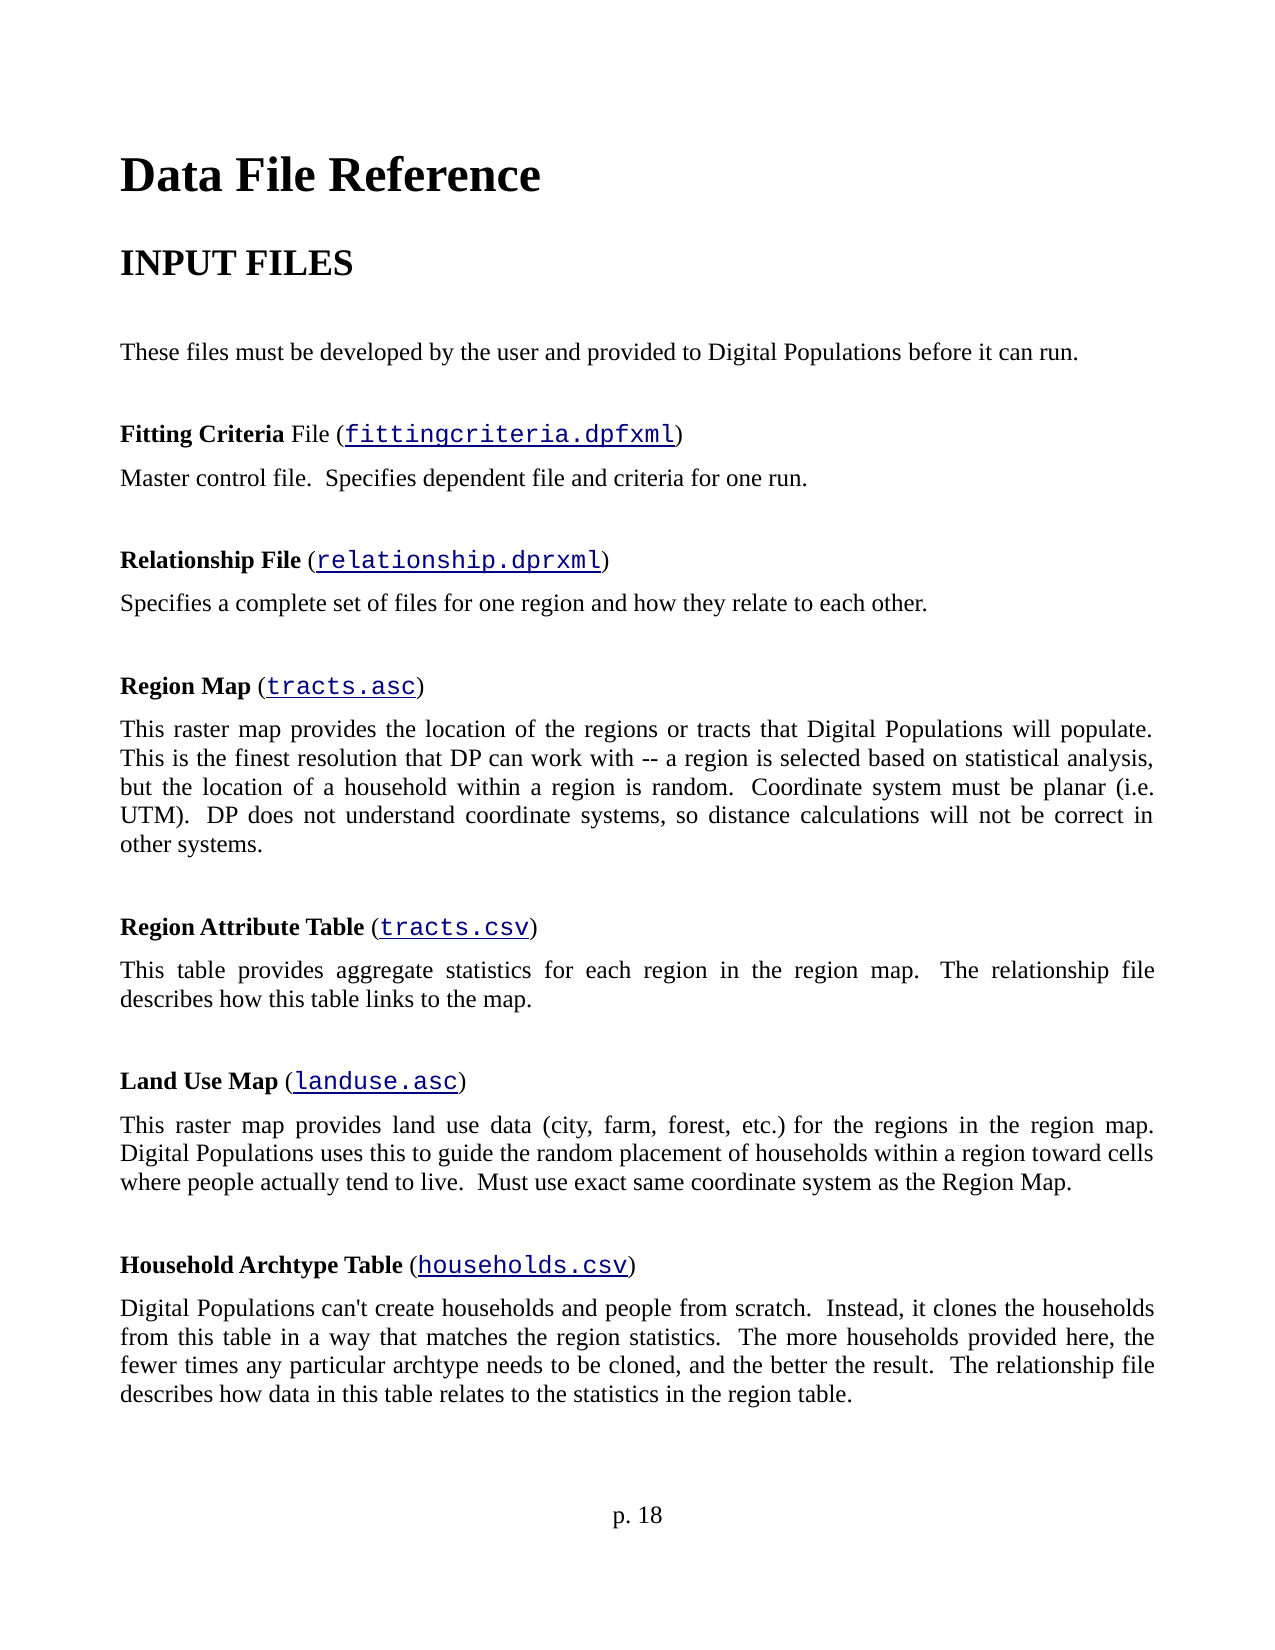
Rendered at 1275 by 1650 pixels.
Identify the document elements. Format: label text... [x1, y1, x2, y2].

text This raster map provides the location of the regions or tracts that Digital Populations will populate. This is the finest resolution that DP can work with -- a region is selected based on statistical analysis, but the location of a household within a region is random. Coordinate system must be planar (i.e. UTM). DP does not understand coordinate systems, so distance calculations will not be correct in other systems. [120, 714, 1155, 858]
text Digital Populations can't create households and people from scratch. Instead, it clones the households from this table in a way that matches the region statistics. The more households provided here, the fewer times any particular archtype needs to be cloned, and the better the result. The relationship file describes how data in this table relates to the statistics in the region table. [120, 1293, 1155, 1408]
subtitle INPUT FILES [120, 240, 1155, 283]
text This raster map provides land use data (city, farm, forest, etc.) for the regions in the region map. Digital Populations uses this to guide the random placement of households within a region toward cells where people actually tend to live. Must use exact same coordinate system as the Region Map. [120, 1110, 1155, 1196]
text Specifies a complete set of files for one region and how they relate to each other. [120, 588, 1155, 617]
text This table provides aggregate statistics for each region in the region map. The relationship file describes how this table links to the map. [120, 955, 1155, 1013]
text Region Map (tracts.asc) [120, 671, 1155, 702]
subtitle Data File Reference [120, 145, 1155, 202]
text Land Use Map (landuse.asc) [120, 1066, 1155, 1097]
text Household Archtype Table (households.csv) [120, 1250, 1155, 1281]
text Region Attribute Table (tracts.csv) [120, 912, 1155, 943]
text Master control file. Specifies dependent file and criteria for one run. [120, 463, 1155, 491]
text Fitting Criteria File (fittingcriteria.dpfxml) [120, 419, 1155, 450]
text Relationship File (relationship.dprxml) [120, 545, 1155, 576]
text These files must be developed by the user and provided to Digital Populations before it can run. [120, 337, 1155, 366]
